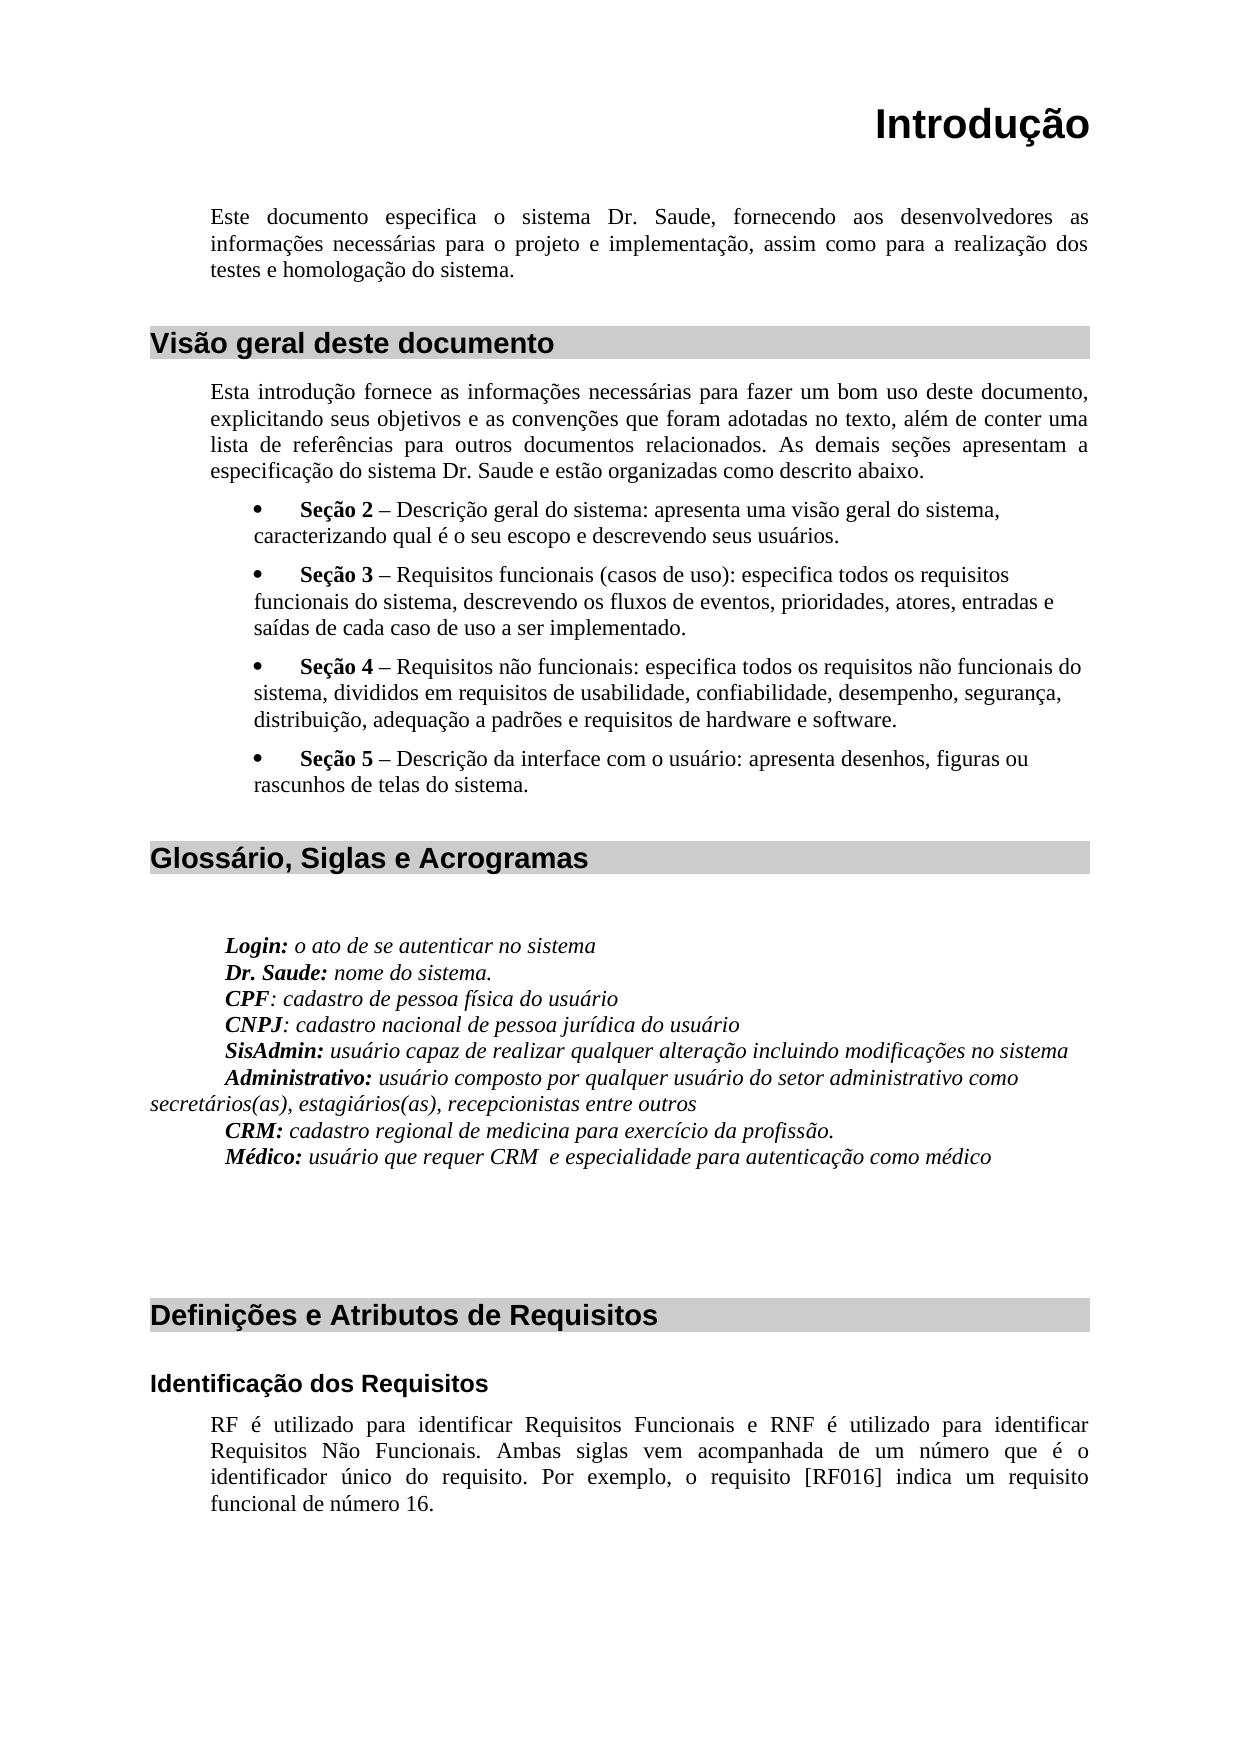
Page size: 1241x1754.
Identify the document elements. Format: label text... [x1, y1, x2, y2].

text Médico: usuário que requer CRM e especialidade para autenticação como médico [150, 1143, 1090, 1169]
list Seção 5 – Descrição da interface com o usuário: apresenta desenhos, figuras ou rascunhos de telas do sistema. [253, 744, 1090, 797]
text Este documento especifica o sistema Dr. Saude, fornecendo aos desenvolvedores as informações necessárias para o projeto e implementação, assim como para a realização dos testes e homologação do sistema. [210, 203, 1090, 282]
text Login: o ato de se autenticar no sistema [150, 932, 1090, 958]
subtitle Definições e Atributos de Requisitos [150, 1298, 1090, 1332]
list Seção 3 – Requisitos funcionais (casos de uso): especifica todos os requisitos funcionais do sistema, descrevendo os fluxos de eventos, prioridades, atores, entradas e saídas de cada caso de uso a ser implementado. [253, 561, 1090, 641]
subtitle Identificação dos Requisitos [150, 1369, 1090, 1398]
list Seção 2 – Descrição geral do sistema: apresenta uma visão geral do sistema, caracterizando qual é o seu escopo e descrevendo seus usuários. [253, 496, 1090, 549]
text CPF: cadastro de pessoa física do usuário [150, 985, 1090, 1011]
text RF é utilizado para identificar Requisitos Funcionais e RNF é utilizado para identificar Requisitos Não Funcionais. Ambas siglas vem acompanhada de um número que é o identificador único do requisito. Por exemplo, o requisito [RF016] indica um requisito funcional de número 16. [210, 1411, 1090, 1516]
subtitle Introdução [150, 99, 1090, 147]
text Esta introdução fornece as informações necessárias para fazer um bom uso deste documento, explicitando seus objetivos e as convenções que foram adotadas no texto, além de conter uma lista de referências para outros documentos relacionados. As demais seções apresentam a especificação do sistema Dr. Saude e estão organizadas como descrito abaixo. [210, 378, 1090, 484]
text CNPJ: cadastro nacional de pessoa jurídica do usuário [150, 1011, 1090, 1038]
text Dr. Saude: nome do sistema. [150, 958, 1090, 985]
subtitle Visão geral deste documento [150, 326, 1090, 359]
text CRM: cadastro regional de medicina para exercício da profissão. [150, 1117, 1090, 1143]
text Administrativo: usuário composto por qualquer usuário do setor administrativo como secretários(as), estagiários(as), recepcionistas entre outros [150, 1064, 1090, 1117]
text SisAdmin: usuário capaz de realizar qualquer alteração incluindo modificações no sistema [150, 1038, 1090, 1064]
list Seção 4 – Requisitos não funcionais: especifica todos os requisitos não funcionais do sistema, divididos em requisitos de usabilidade, confiabilidade, desempenho, segurança, distribuição, adequação a padrões e requisitos de hardware e software. [253, 653, 1090, 732]
subtitle Glossário, Siglas e Acrogramas [150, 841, 1090, 874]
